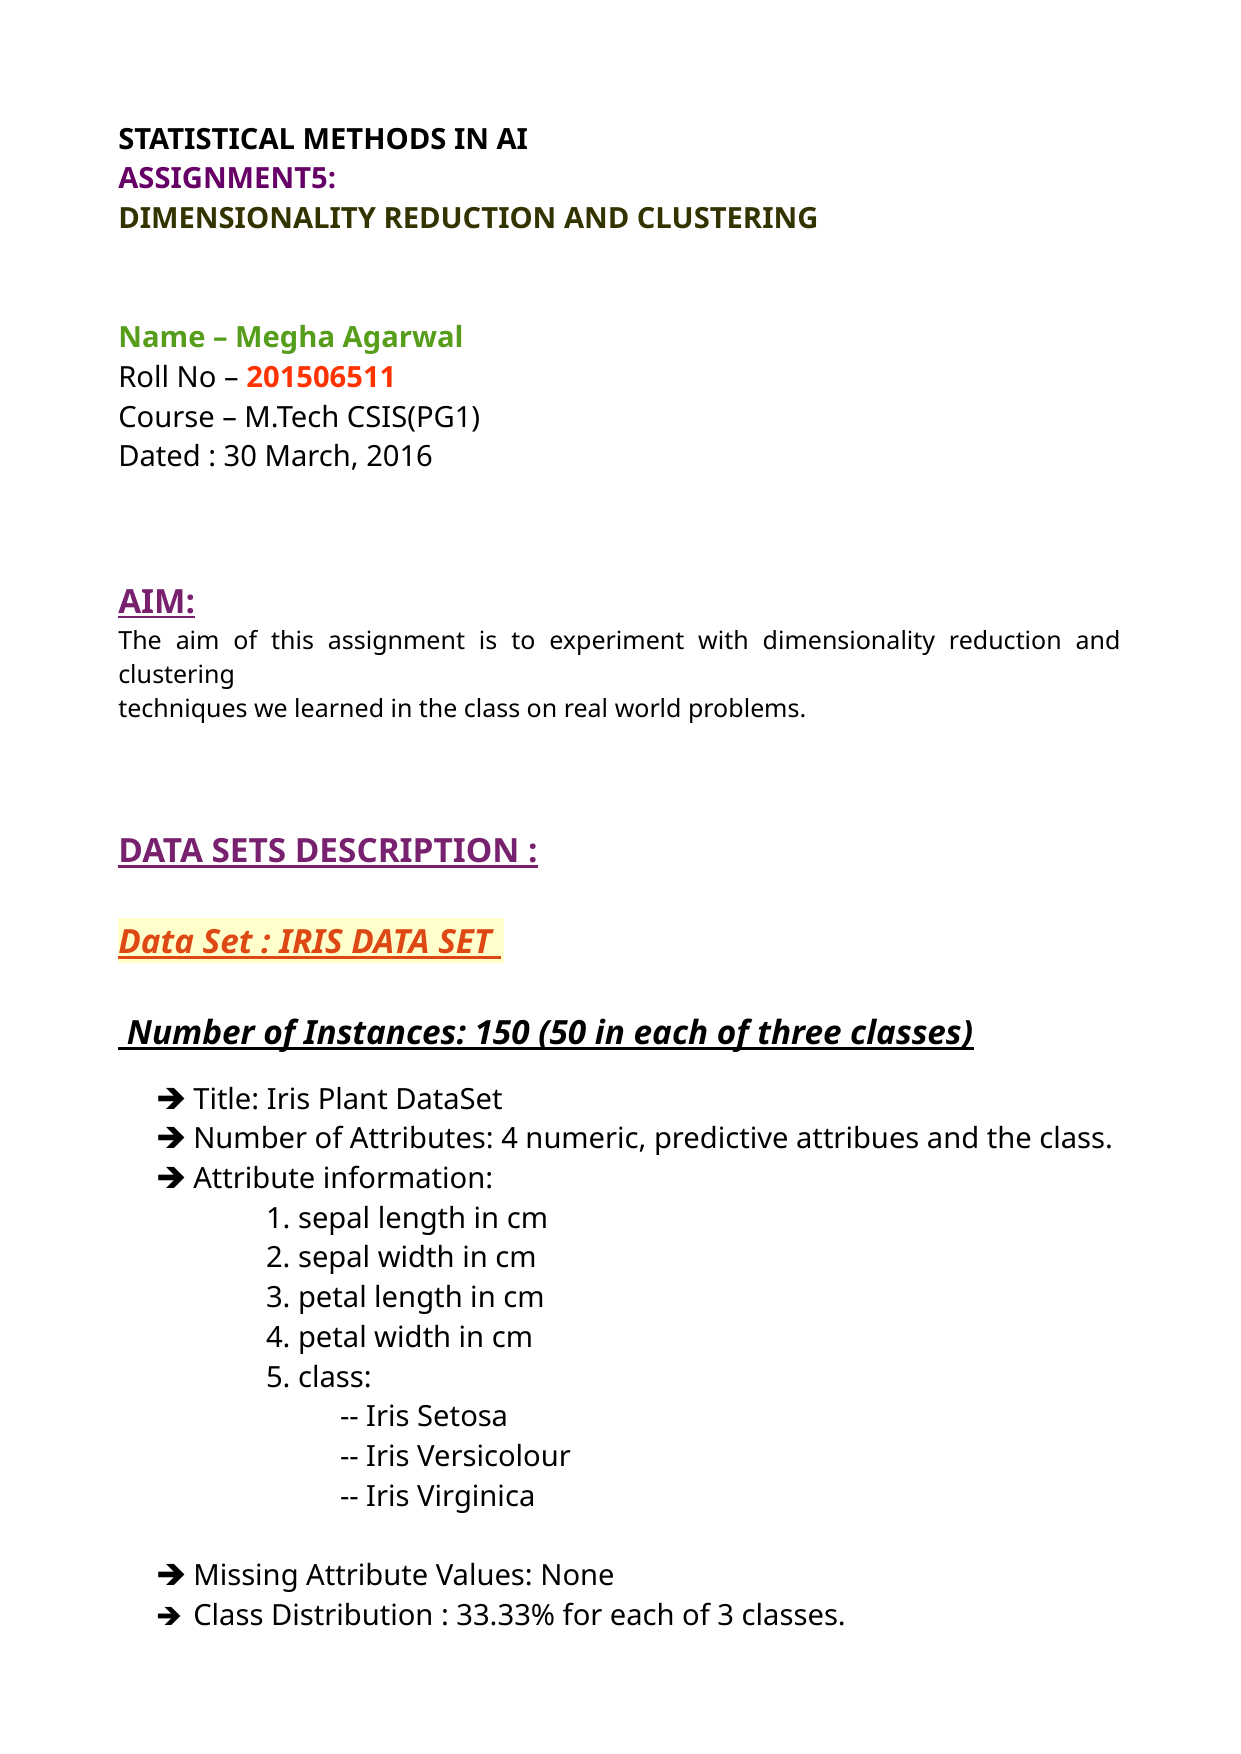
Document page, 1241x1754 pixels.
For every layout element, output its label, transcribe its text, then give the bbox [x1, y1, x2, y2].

text AIM: [118, 577, 1122, 623]
text The aim of this assignment is to experiment with dimensionality reduction and clustering [118, 623, 1122, 691]
text -- Iris Virginica [118, 1475, 1122, 1514]
text ASSIGNMENT5: [118, 158, 1122, 197]
text Roll No – 201506511 [118, 356, 1122, 396]
list Attribute information: [156, 1157, 1122, 1197]
list Title: Iris Plant DataSet [156, 1078, 1122, 1118]
text Name – Megha Agarwal [118, 317, 1122, 356]
list Number of Attributes: 4 numeric, predictive attribues and the class. [156, 1118, 1122, 1157]
text -- Iris Versicolour [118, 1435, 1122, 1475]
text 1. sepal length in cm [118, 1197, 1122, 1237]
text DIMENSIONALITY REDUCTION AND CLUSTERING [118, 197, 1122, 237]
text 4. petal width in cm [118, 1316, 1122, 1356]
text DATA SETS DESCRIPTION : [118, 827, 1122, 873]
text Dated : 30 March, 2016 [118, 436, 1122, 475]
text -- Iris Setosa [118, 1396, 1122, 1435]
text Course – M.Tech CSIS(PG1) [118, 396, 1122, 436]
text 3. petal length in cm [118, 1276, 1122, 1316]
text 2. sepal width in cm [118, 1237, 1122, 1276]
text Data Set : IRIS DATA SET [118, 918, 1122, 963]
text Number of Instances: 150 (50 in each of three classes) [118, 1009, 1122, 1054]
text techniques we learned in the class on real world problems. [118, 691, 1122, 725]
list Missing Attribute Values: None [156, 1554, 1122, 1594]
text STATISTICAL METHODS IN AI [118, 118, 1122, 158]
list Class Distribution : 33.33% for each of 3 classes. [156, 1594, 1122, 1634]
text 5. class: [118, 1356, 1122, 1396]
